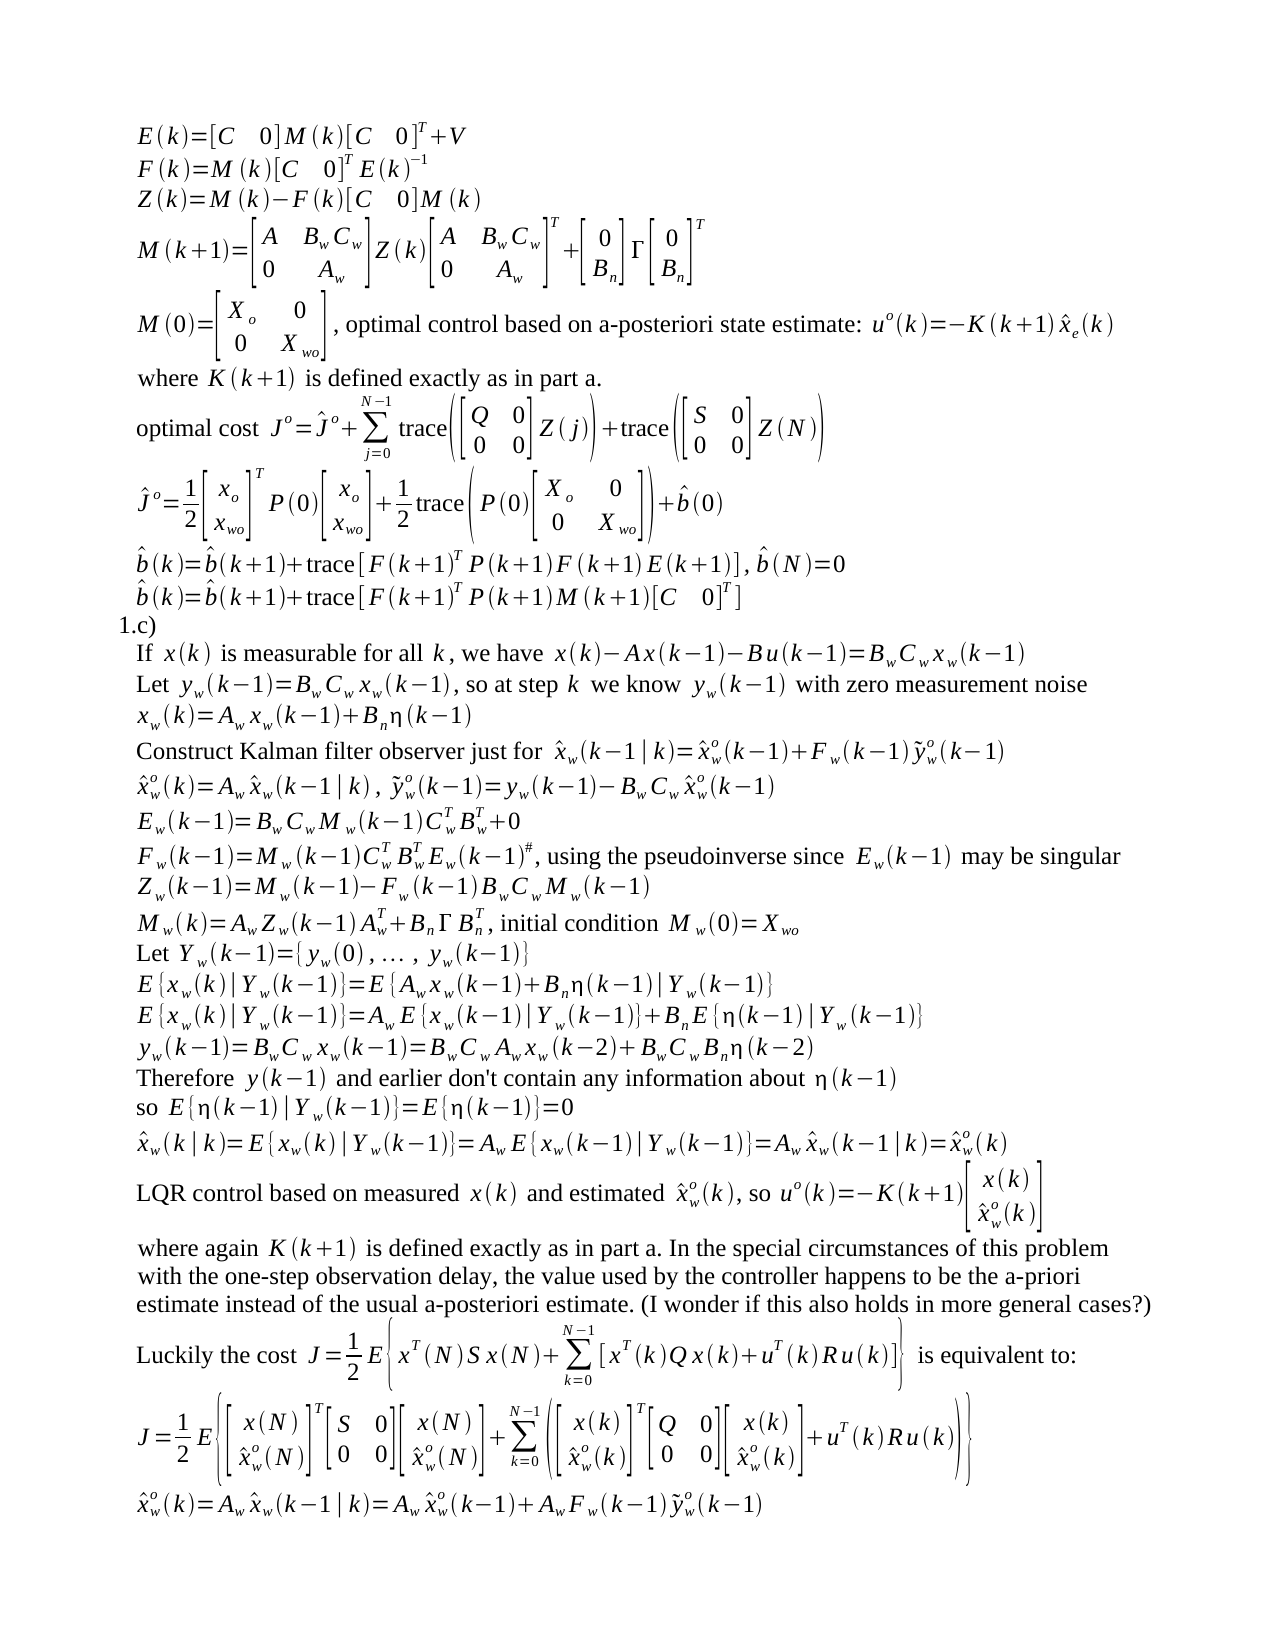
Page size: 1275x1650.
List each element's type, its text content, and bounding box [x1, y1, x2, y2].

text 1.c) [118, 611, 1157, 639]
